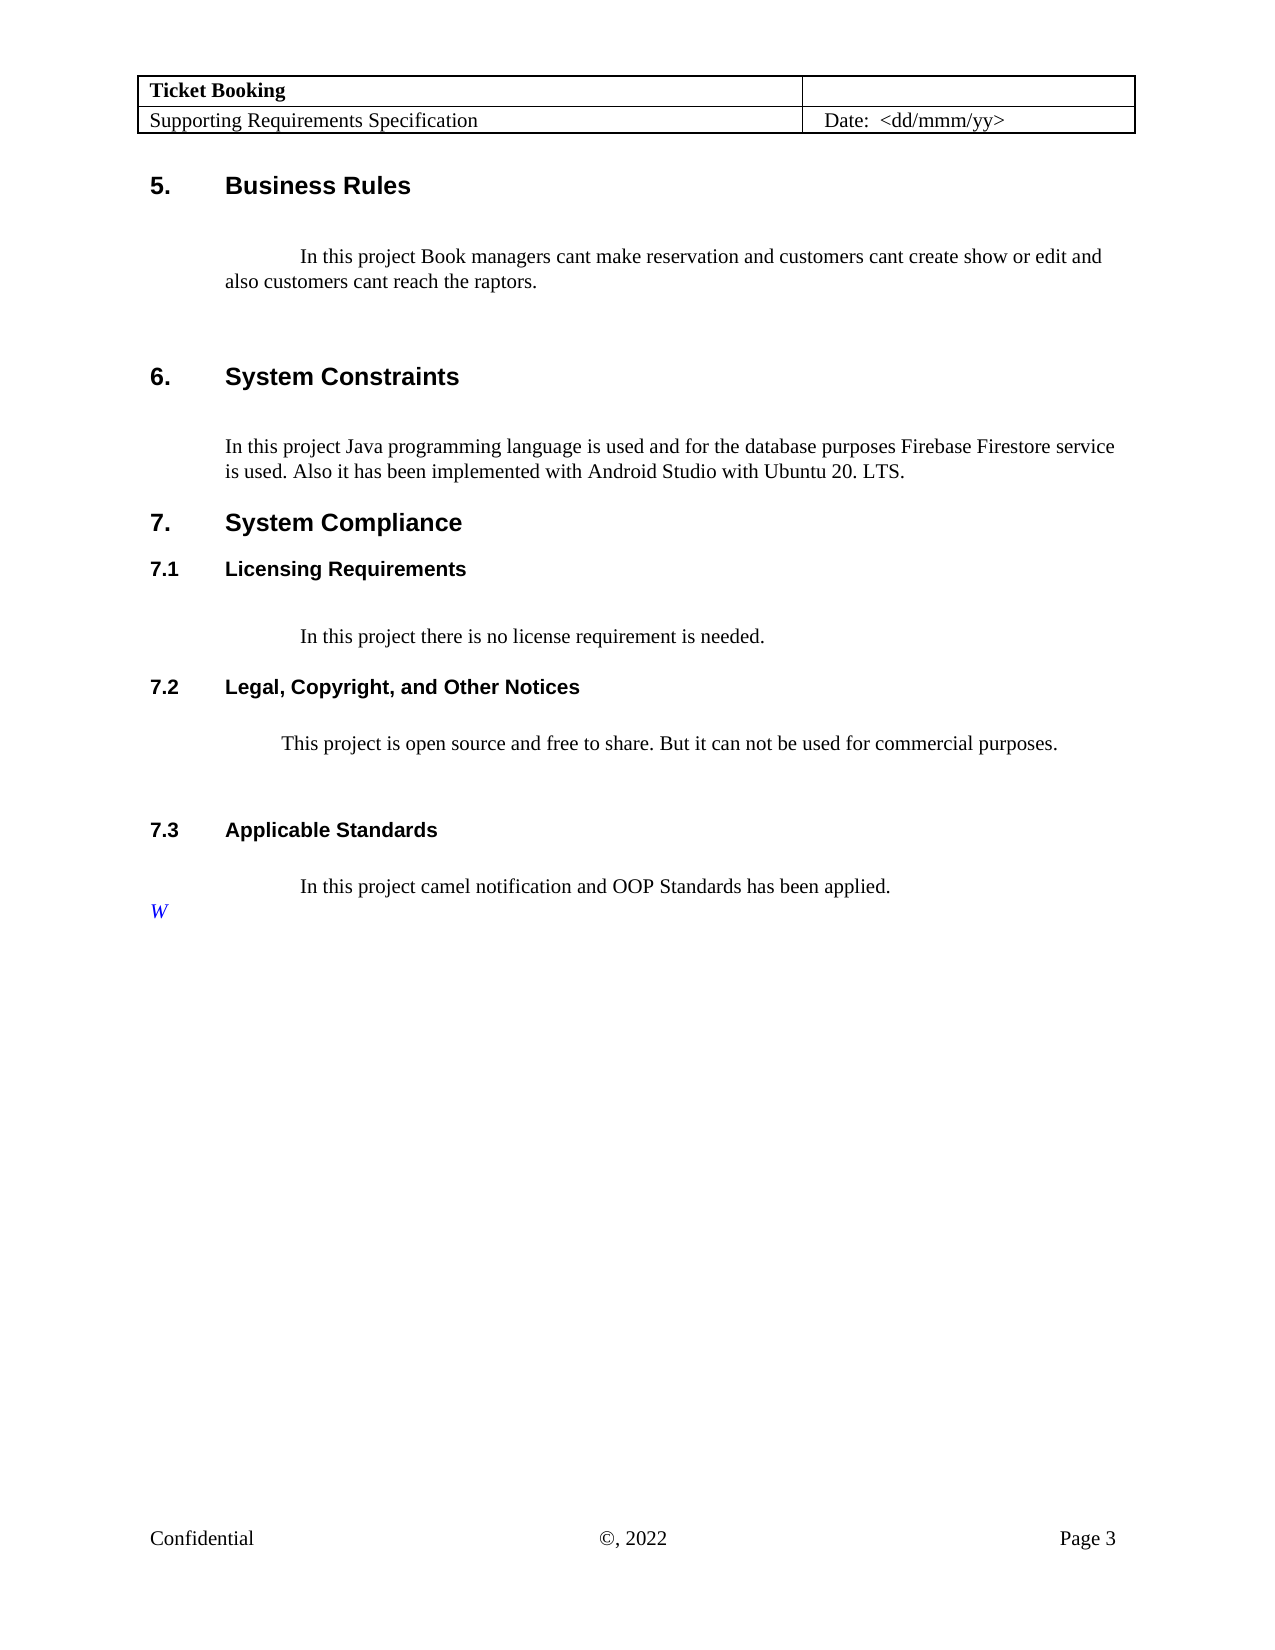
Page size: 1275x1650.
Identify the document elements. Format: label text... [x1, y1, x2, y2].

subtitle Legal, Copyright, and Other Notices [150, 673, 1125, 698]
text This project is open source and free to share. But it can not be used for commercial purposes. [150, 730, 1125, 755]
text In this project Java programming language is used and for the database purposes Firebase Firestore service is used. Also it has been implemented with Android Studio with Ubuntu 20. LTS. [225, 433, 1125, 483]
subtitle Business Rules [150, 171, 1125, 200]
text In this project camel notification and OOP Standards has been applied. [150, 873, 1125, 898]
text In this project Book managers cant make reservation and customers cant create show or edit and also customers cant reach the raptors. [225, 243, 1125, 293]
subtitle System Constraints [150, 362, 1125, 390]
subtitle Applicable Standards [150, 817, 1125, 842]
subtitle Licensing Requirements [150, 556, 1125, 581]
subtitle System Compliance [150, 508, 1125, 537]
text W [150, 898, 1125, 923]
text In this project there is no license requirement is needed. [225, 623, 1125, 648]
